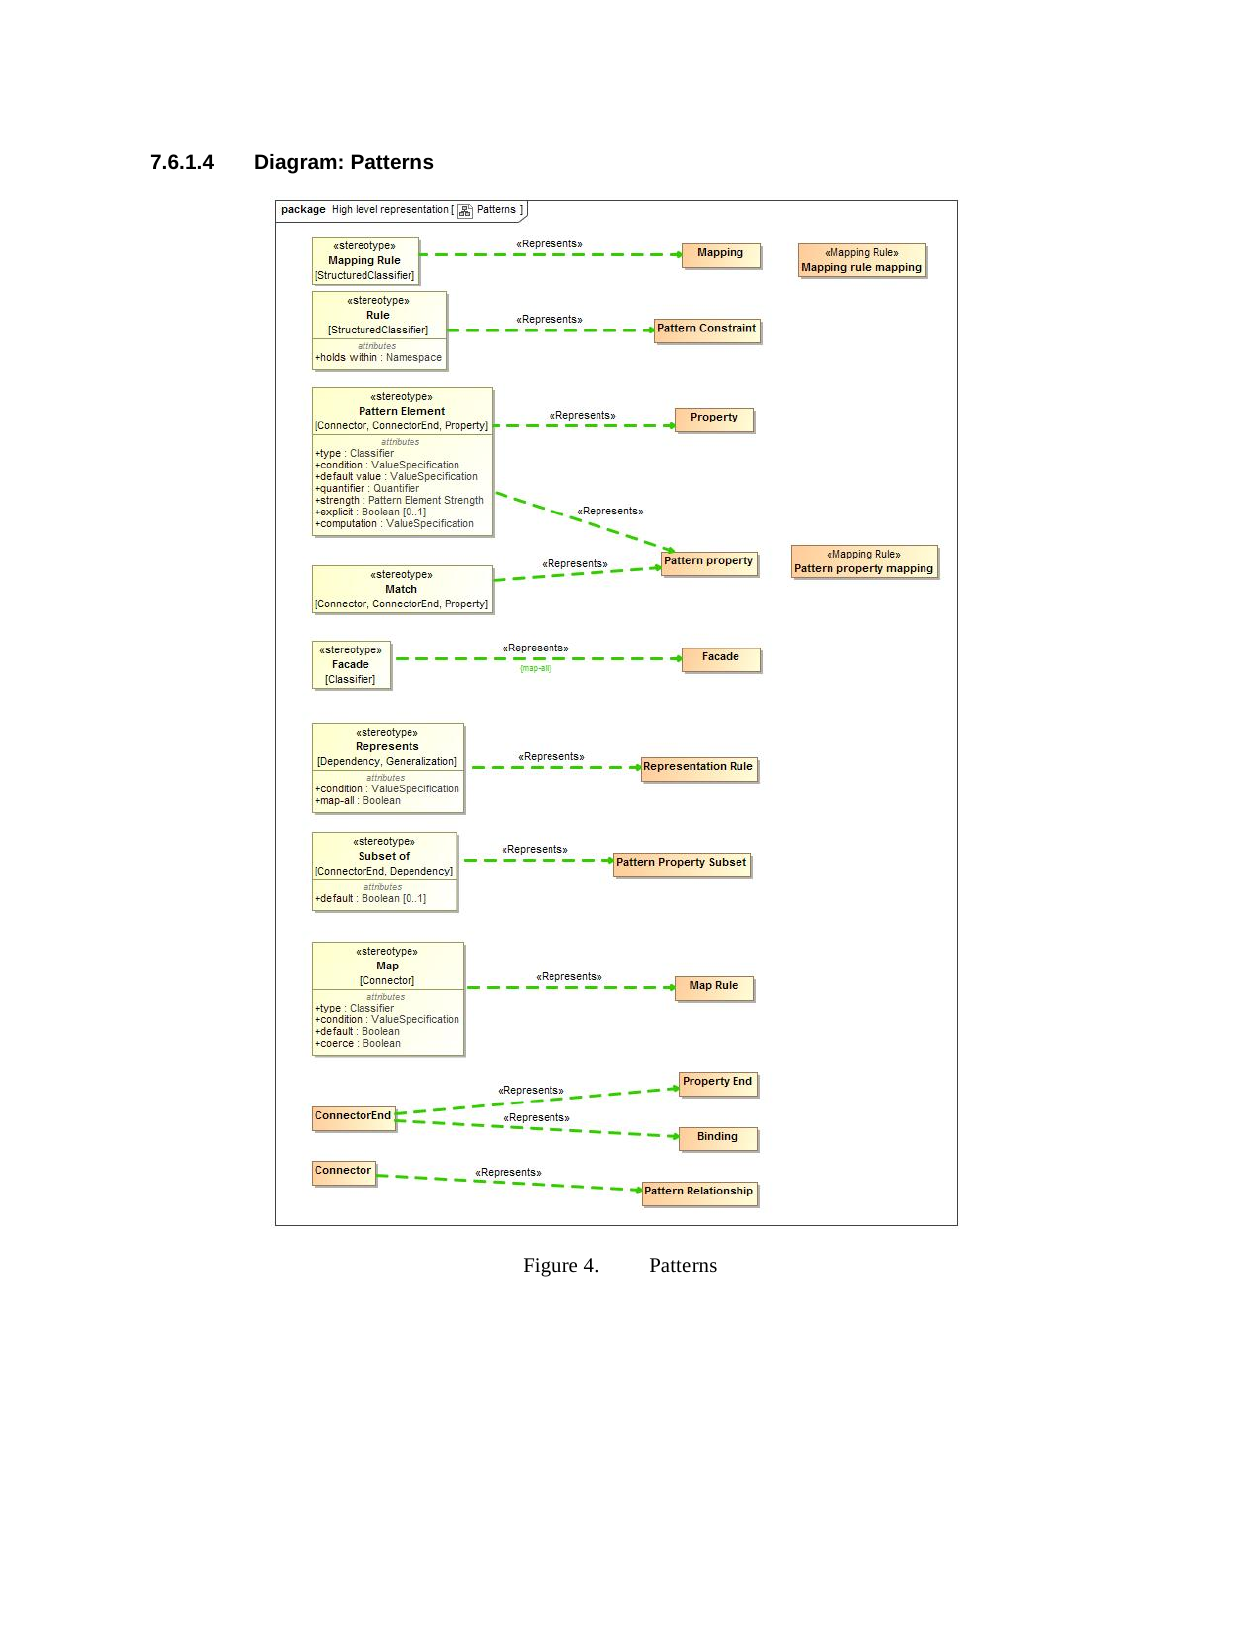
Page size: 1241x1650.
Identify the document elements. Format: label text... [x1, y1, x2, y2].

text Figure 4. Patterns [150, 1253, 1090, 1277]
picture [270, 196, 970, 1239]
subtitle Diagram: Patterns [150, 150, 1090, 174]
